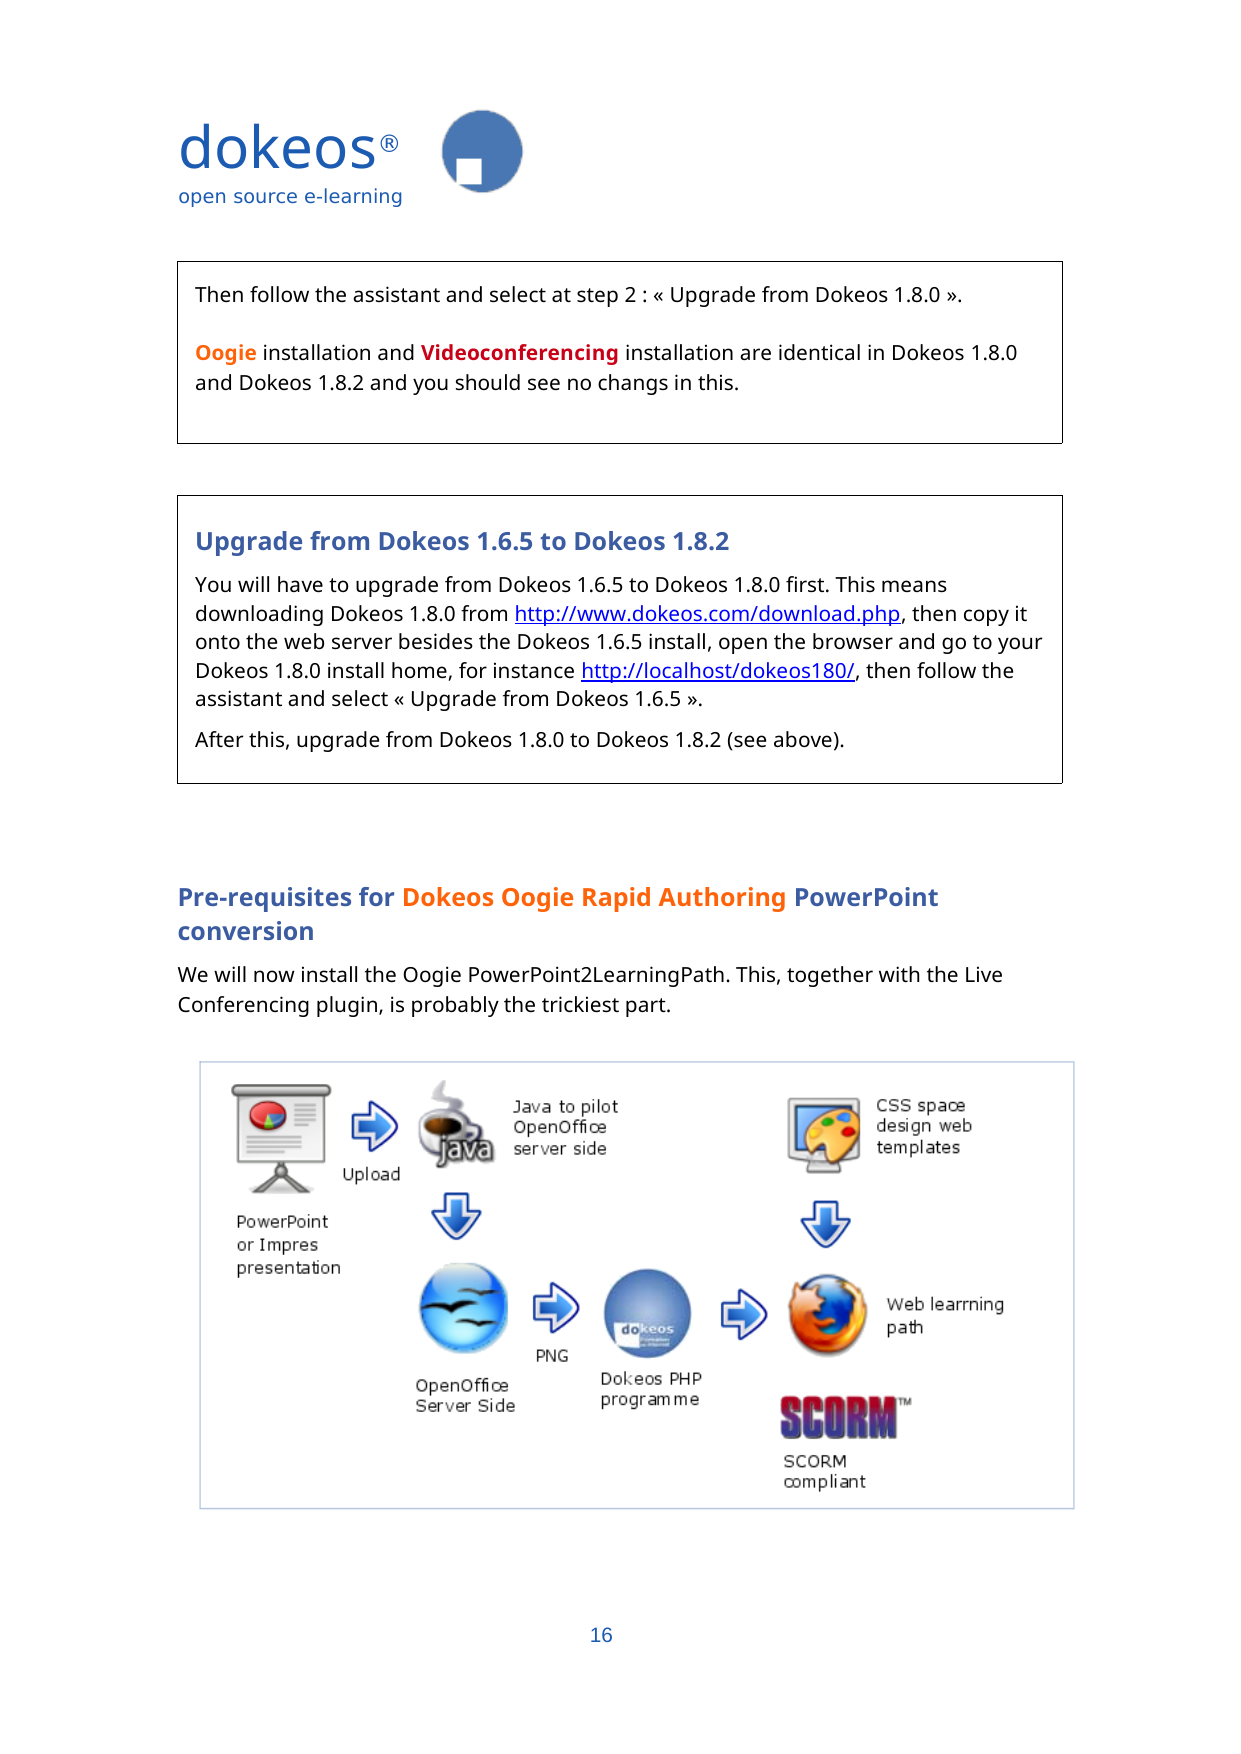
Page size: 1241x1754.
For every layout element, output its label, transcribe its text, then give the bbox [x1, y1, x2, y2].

table_header Then follow the assistant and select at step 2 : « Upgrade from Dokeos 1.8.0 ». Oogie installation and Videoconferencing installation are identical in Dokeos 1.8.0 and Dokeos 1.8.2 and you should see no changs in this. [178, 262, 1062, 443]
table_header Upgrade from Dokeos 1.6.5 to Dokeos 1.8.2 You will have to upgrade from Dokeos 1.6.5 to Dokeos 1.8.0 first. This means downloading Dokeos 1.8.0 from http://www.dokeos.com/download.php, then copy it onto the web server besides the Dokeos 1.6.5 install, open the browser and go to your Dokeos 1.8.0 install home, for instance http://localhost/dokeos180/, then follow the assistant and select « Upgrade from Dokeos 1.6.5 ». After this, upgrade from Dokeos 1.8.0 to Dokeos 1.8.2 (see above). [178, 496, 1062, 783]
subtitle Pre-requisites for Dokeos Oogie Rapid Authoring PowerPoint conversion [177, 880, 1062, 948]
text We will now install the Oogie PowerPoint2LearningPath. This, together with the Live Conferencing plugin, is probably the trickiest part. [177, 960, 1062, 1018]
picture [193, 1056, 1079, 1523]
picture [438, 103, 532, 199]
